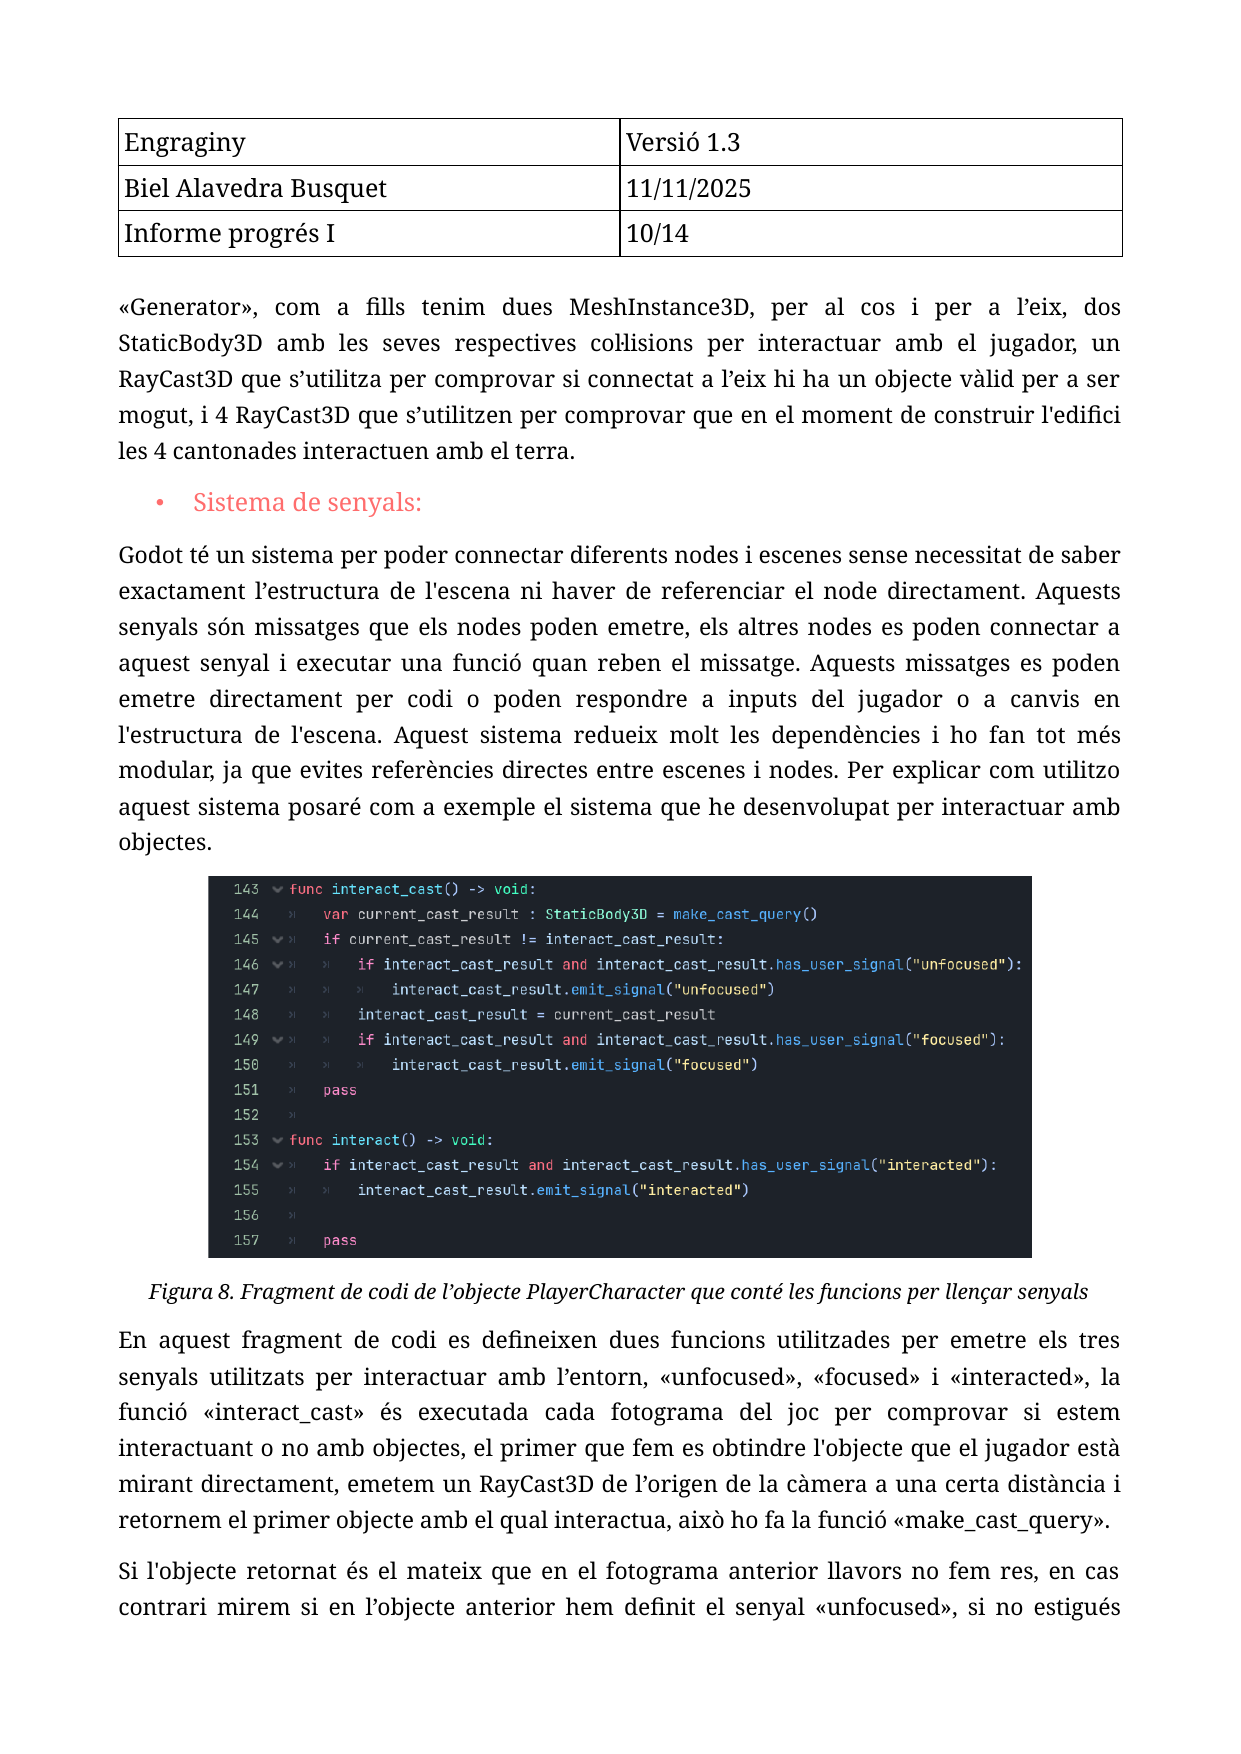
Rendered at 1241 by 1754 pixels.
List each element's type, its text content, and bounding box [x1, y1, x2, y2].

text En aquest fragment de codi es defineixen dues funcions utilitzades per emetre els tres senyals utilitzats per interactuar amb l’entorn, «unfocused», «focused» i «interacted», la funció «interact_cast» és executada cada fotograma del joc per comprovar si estem interactuant o no amb objectes, el primer que fem es obtindre l'objecte que el jugador està mirant directament, emetem un RayCast3D de l’origen de la càmera a una certa distància i retornem el primer objecte amb el qual interactua, això ho fa la funció «make_cast_query». [118, 1324, 1122, 1535]
text Figura 8. Fragment de codi de l’objecte PlayerCharacter que conté les funcions per llençar senyals [118, 1277, 1122, 1306]
text Si l'objecte retornat és el mateix que en el fotograma anterior llavors no fem res, en cas contrari mirem si en l’objecte anterior hem definit el senyal «unfocused», si no estigués [118, 1555, 1122, 1622]
list Sistema de senyals: [156, 485, 1122, 519]
text «Generator», com a fills tenim dues MeshInstance3D, per al cos i per a l’eix, dos StaticBody3D amb les seves respectives col·lisions per interactuar amb el jugador, un RayCast3D que s’utilitza per comprovar si connectat a l’eix hi ha un objecte vàlid per a ser mogut, i 4 RayCast3D que s’utilitzen per comprovar que en el moment de construir l'edifici les 4 cantonades interactuen amb el terra. [118, 291, 1122, 466]
picture [208, 876, 1032, 1258]
text Godot té un sistema per poder connectar diferents nodes i escenes sense necessitat de saber exactament l’estructura de l'escena ni haver de referenciar el node directament. Aquests senyals són missatges que els nodes poden emetre, els altres nodes es poden connectar a aquest senyal i executar una funció quan reben el missatge. Aquests missatges es poden emetre directament per codi o poden respondre a inputs del jugador o a canvis en l'estructura de l'escena. Aquest sistema redueix molt les dependències i ho fan tot més modular, ja que evites referències directes entre escenes i nodes. Per explicar com utilitzo aquest sistema posaré com a exemple el sistema que he desenvolupat per interactuar amb objectes. [118, 539, 1122, 858]
